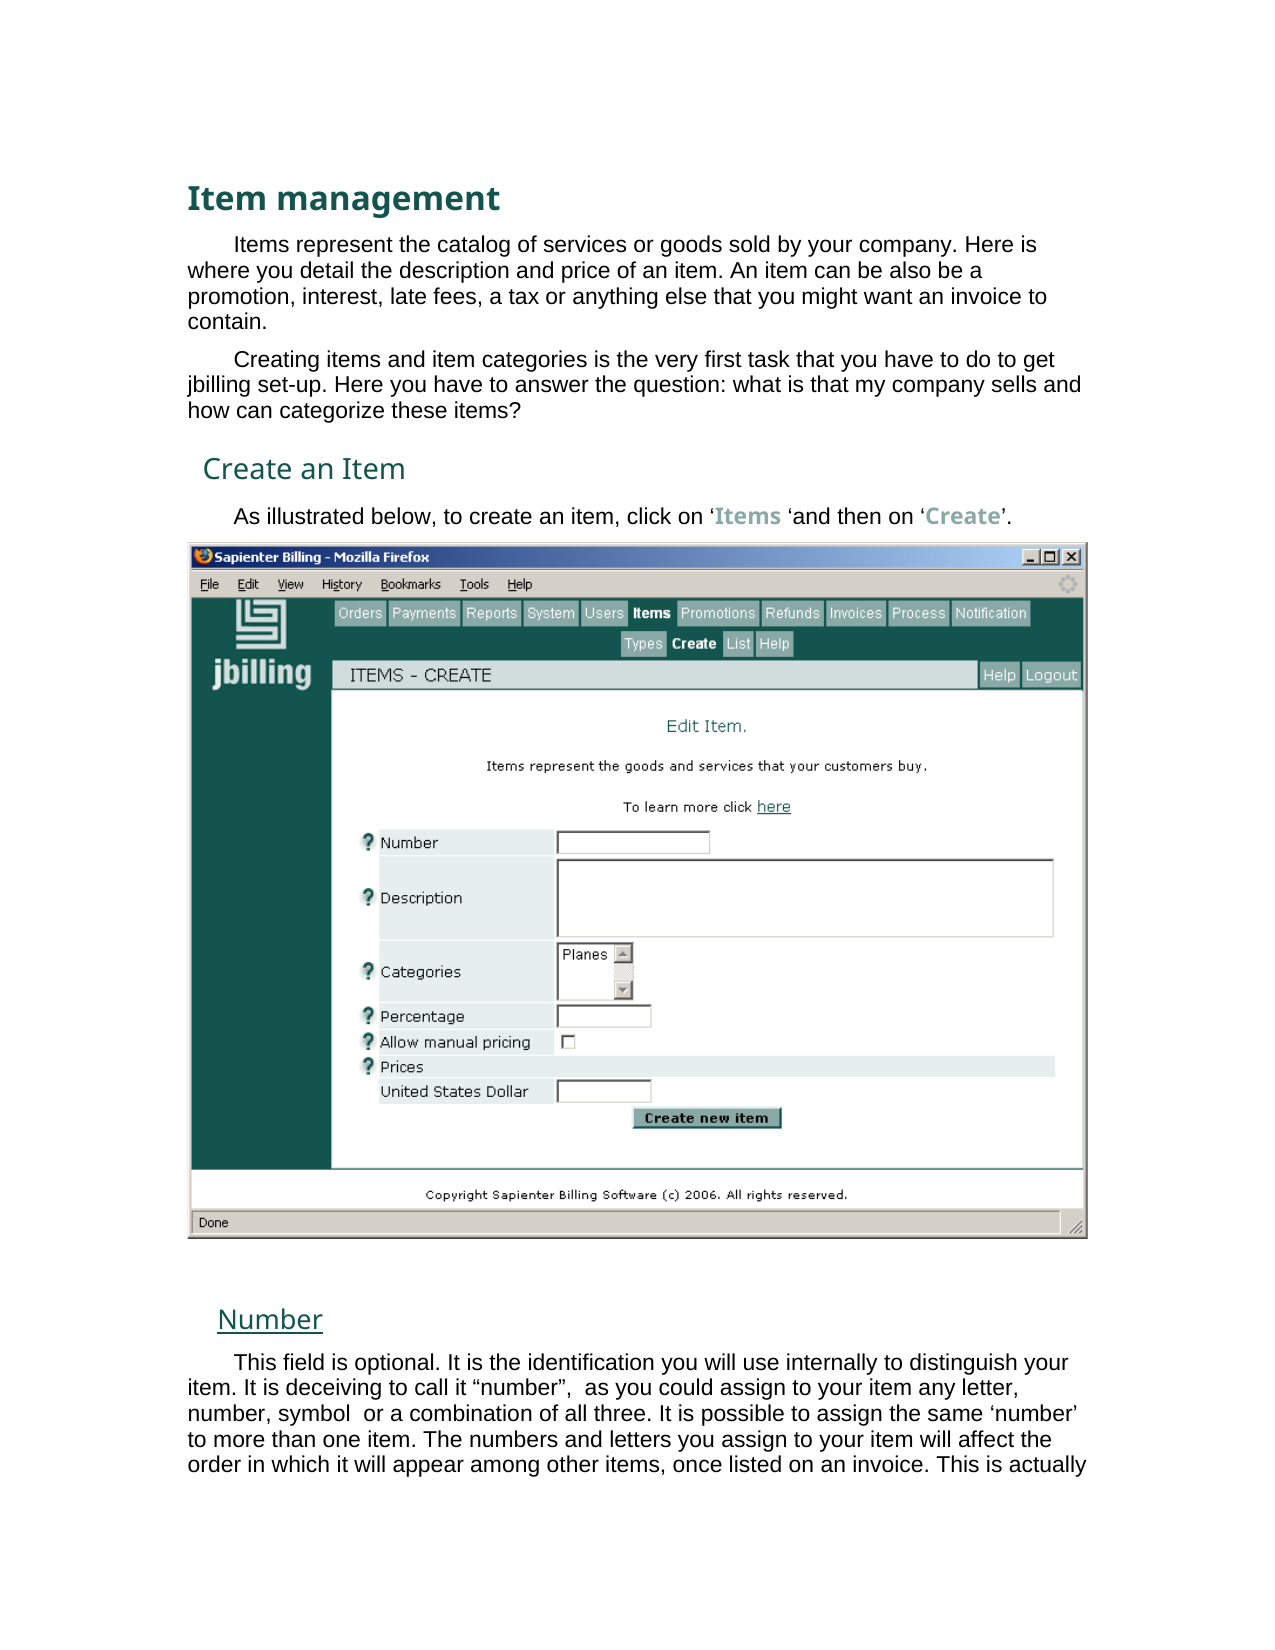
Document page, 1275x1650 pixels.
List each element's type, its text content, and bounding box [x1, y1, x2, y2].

subtitle Create an Item [202, 448, 1087, 488]
subtitle Number [217, 1301, 1087, 1338]
text Items represent the catalog of services or goods sold by your company. Here is where you detail the description and price of an item. An item can be also be a promotion, interest, late fees, a tax or anything else that you might want an invoice to contain. [187, 232, 1087, 335]
text As illustrated below, to create an item, click on ‘Items ‘and then on ‘Create’. [187, 500, 1087, 531]
text Creating items and item categories is the very first task that you have to do to get jbilling set-up. Here you have to answer the question: what is that my company sells and how can categorize these items? [187, 346, 1087, 423]
subtitle Item management [187, 175, 1087, 220]
picture [187, 542, 1088, 1239]
text This field is optional. It is the identification you will use internally to distinguish your item. It is deceiving to call it “number”, as you could assign to your item any letter, number, symbol or a combination of all three. It is possible to assign the same ‘number’ to more than one item. The numbers and letters you assign to your item will affect the order in which it will appear among other items, once listed on an invoice. This is actually [187, 1349, 1087, 1477]
